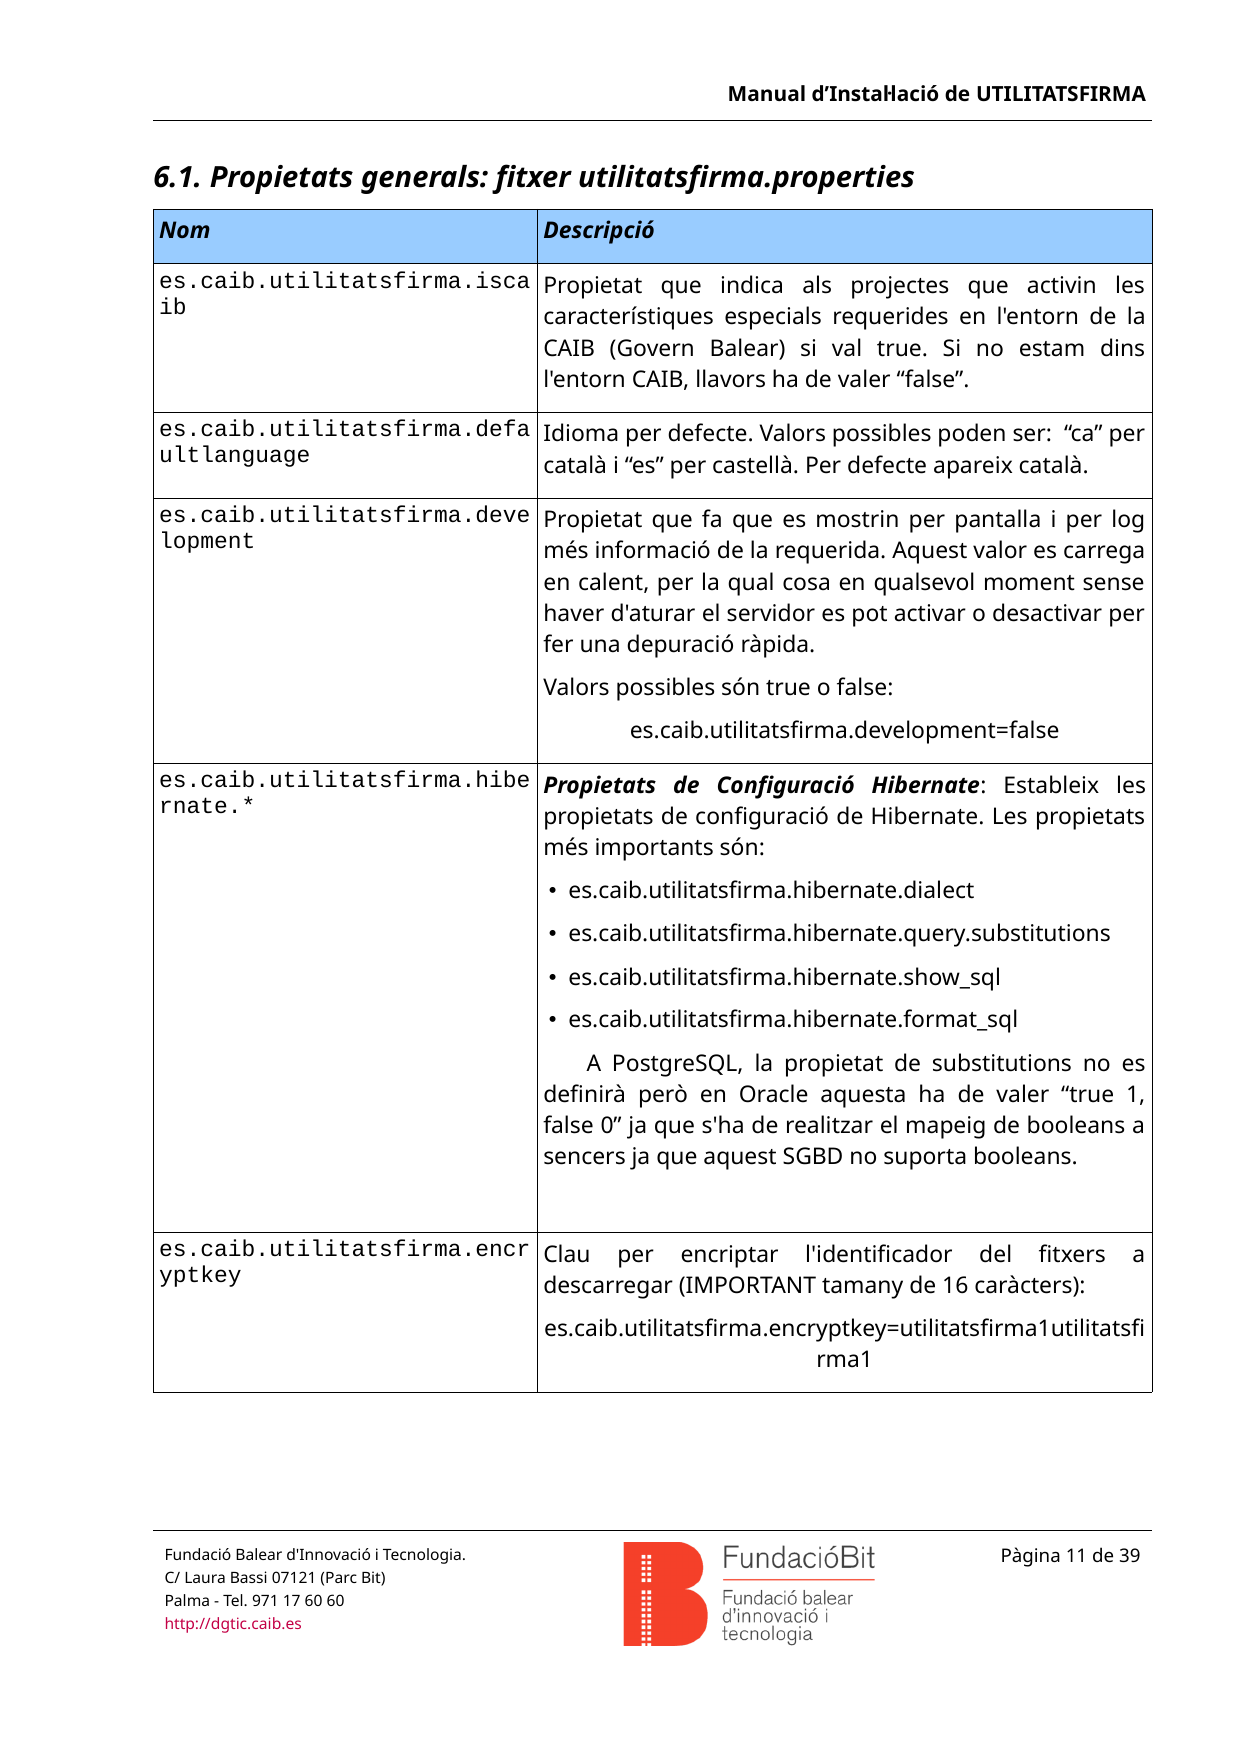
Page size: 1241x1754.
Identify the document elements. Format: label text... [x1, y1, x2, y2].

table_cell Clau per encriptar l'identificador del fitxers a descarregar (IMPORTANT tamany de 16 caràcters): es.caib.utilitatsfirma.encryptkey=utilitatsfirma1utilitatsfirma1 [538, 1233, 1152, 1392]
table_cell es.caib.utilitatsfirma.iscaib [154, 264, 537, 412]
table_cell Propietats de Configuració Hibernate: Estableix les propietats de configuració de Hibernate. Les propietats més importants són: es.caib.utilitatsfirma.hibernate.dialect es.caib.utilitatsfirma.hibernate.query.substitutions es.caib.utilitatsfirma.hibernate.show_sql es.caib.utilitatsfirma.hibernate.format_sql A PostgreSQL, la propietat de substitutions no es definirà però en Oracle aquesta ha de valer “true 1, false 0” ja que s'ha de realitzar el mapeig de booleans a sencers ja que aquest SGBD no suporta booleans. [538, 764, 1152, 1232]
table_cell Propietat que indica als projectes que activin les característiques especials requerides en l'entorn de la CAIB (Govern Balear) si val true. Si no estam dins l'entorn CAIB, llavors ha de valer “false”. [538, 264, 1152, 412]
table_cell es.caib.utilitatsfirma.encryptkey [154, 1233, 537, 1392]
table_cell Idioma per defecte. Valors possibles poden ser: “ca” per català i “es” per castellà. Per defecte apareix català. [538, 413, 1152, 497]
table_header Nom [154, 210, 537, 263]
picture [623, 1542, 875, 1646]
table_cell es.caib.utilitatsfirma.defaultlanguage [154, 413, 537, 497]
table_cell es.caib.utilitatsfirma.hibernate.* [154, 764, 537, 1232]
table_header Descripció [538, 210, 1152, 263]
subtitle Propietats generals: fitxer utilitatsfirma.properties [153, 156, 1152, 196]
table_cell Propietat que fa que es mostrin per pantalla i per log més informació de la requerida. Aquest valor es carrega en calent, per la qual cosa en qualsevol moment sense haver d'aturar el servidor es pot activar o desactivar per fer una depuració ràpida. Valors possibles són true o false: es.caib.utilitatsfirma.development=false [538, 499, 1152, 763]
table_cell es.caib.utilitatsfirma.development [154, 499, 537, 763]
